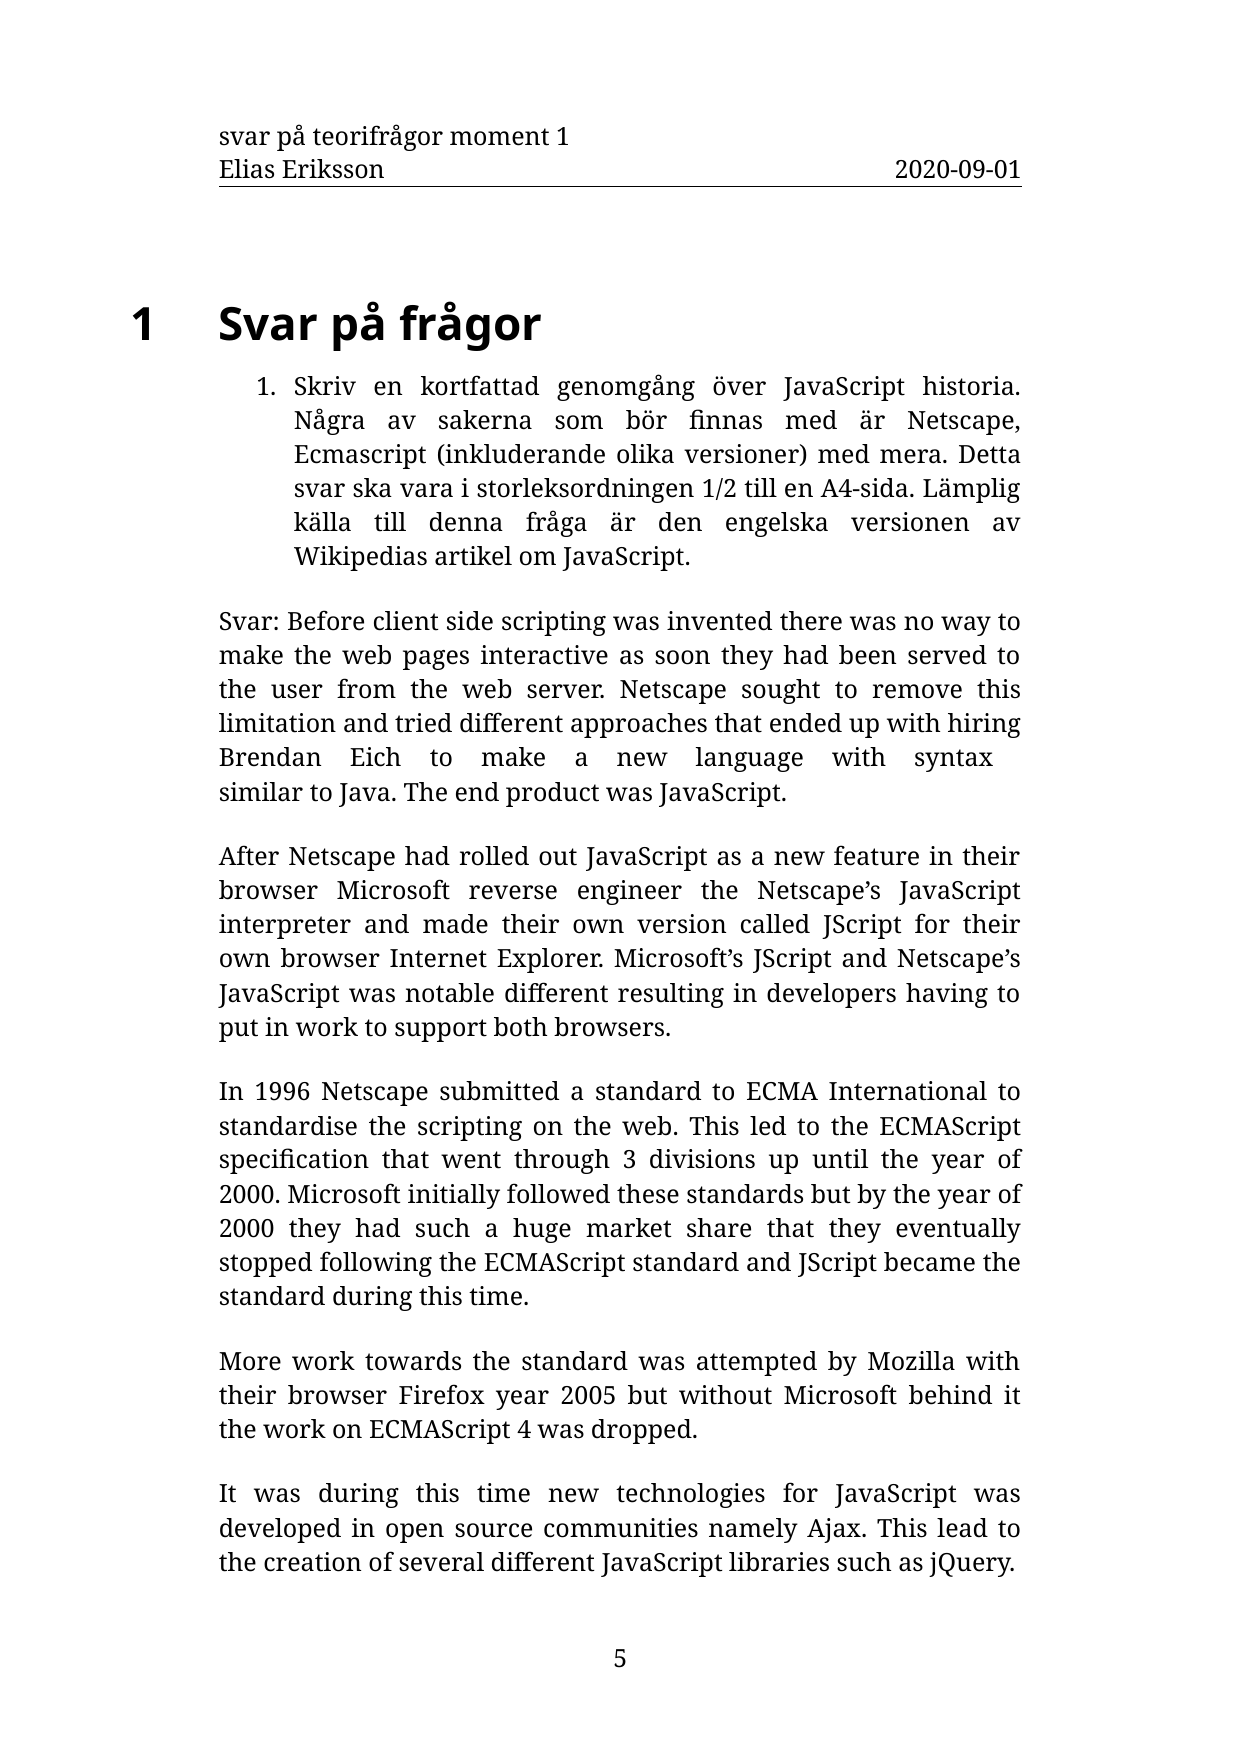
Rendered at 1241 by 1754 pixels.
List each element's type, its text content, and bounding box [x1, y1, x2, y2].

subtitle Svar på frågor [130, 291, 1022, 353]
text After Netscape had rolled out JavaScript as a new feature in their browser Microsoft reverse engineer the Netscape’s JavaScript interpreter and made their own version called JScript for their own browser Internet Explorer. Microsoft’s JScript and Netscape’s JavaScript was notable different resulting in developers having to put in work to support both browsers. [218, 839, 1022, 1043]
text In 1996 Netscape submitted a standard to ECMA International to standardise the scripting on the web. This led to the ECMAScript specification that went through 3 divisions up until the year of 2000. Microsoft initially followed these standards but by the year of 2000 they had such a huge market share that they eventually stopped following the ECMAScript standard and JScript became the standard during this time. [218, 1074, 1022, 1312]
text More work towards the standard was attempted by Mozilla with their browser Firefox year 2005 but without Microsoft behind it the work on ECMAScript 4 was dropped. [218, 1343, 1022, 1445]
text It was during this time new technologies for JavaScript was developed in open source communities namely Ajax. This lead to the creation of several different JavaScript libraries such as jQuery. [218, 1476, 1022, 1578]
text Svar: Before client side scripting was invented there was no way to make the web pages interactive as soon they had been served to the user from the web server. Netscape sought to remove this limitation and tried different approaches that ended up with hiring Brendan Eich to make a new language with syntax similar to Java. The end product was JavaScript. [218, 604, 1022, 808]
list Skriv en kortfattad genomgång över JavaScript historia. Några av sakerna som bör finnas med är Netscape, Ecmascript (inkluderande olika versioner) med mera. Detta svar ska vara i storleksordningen 1/2 till en A4-sida. Lämplig källa till denna fråga är den engelska versionen av Wikipedias artikel om JavaScript. [256, 369, 1022, 573]
